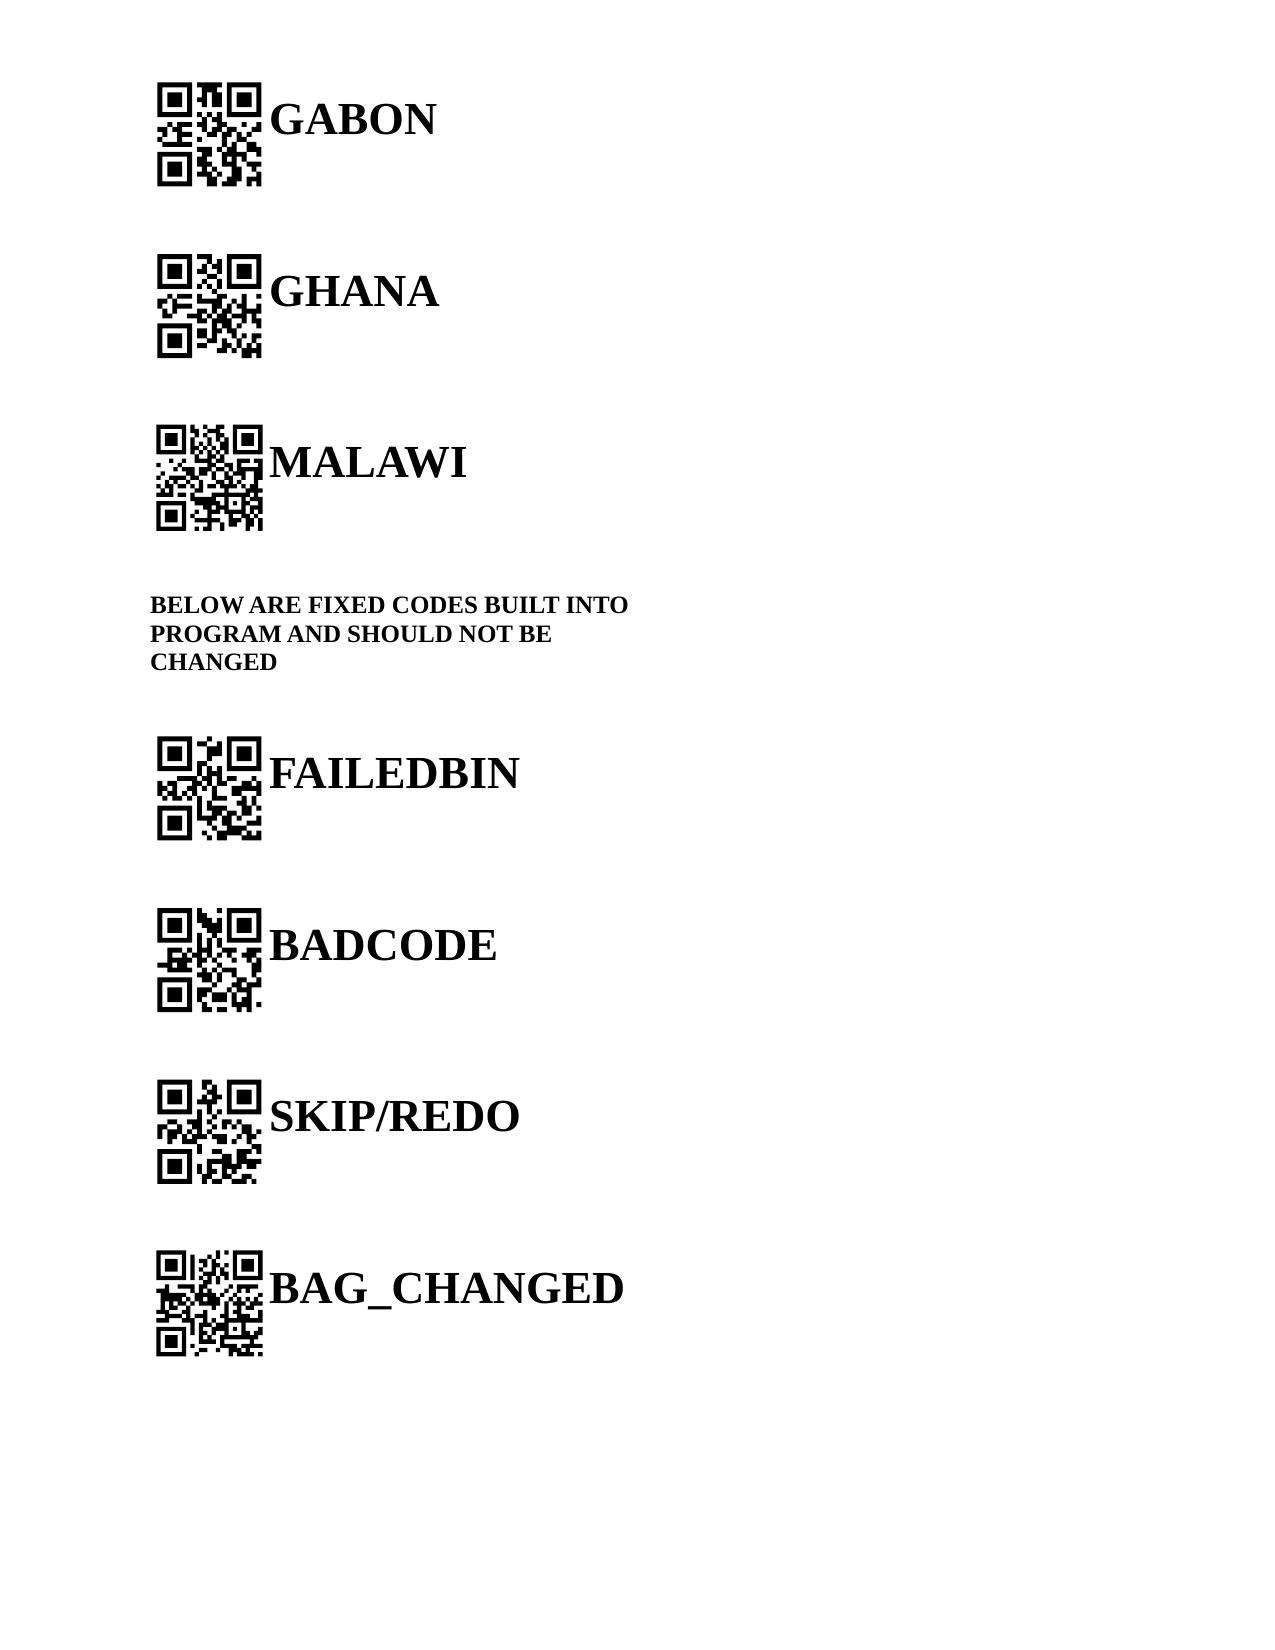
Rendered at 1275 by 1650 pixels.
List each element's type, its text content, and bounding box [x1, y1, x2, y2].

text BELOW ARE FIXED CODES BUILT INTO PROGRAM AND SHOULD NOT BE CHANGED [150, 590, 637, 676]
text GHANA [150, 247, 637, 366]
text SKIP/REDO [150, 1072, 637, 1191]
text FAILEDBIN [150, 729, 637, 848]
text GABON [150, 75, 637, 194]
text MALAWI [150, 418, 637, 537]
text BAG_CHANGED [150, 1244, 637, 1363]
text BADCODE [150, 901, 637, 1019]
